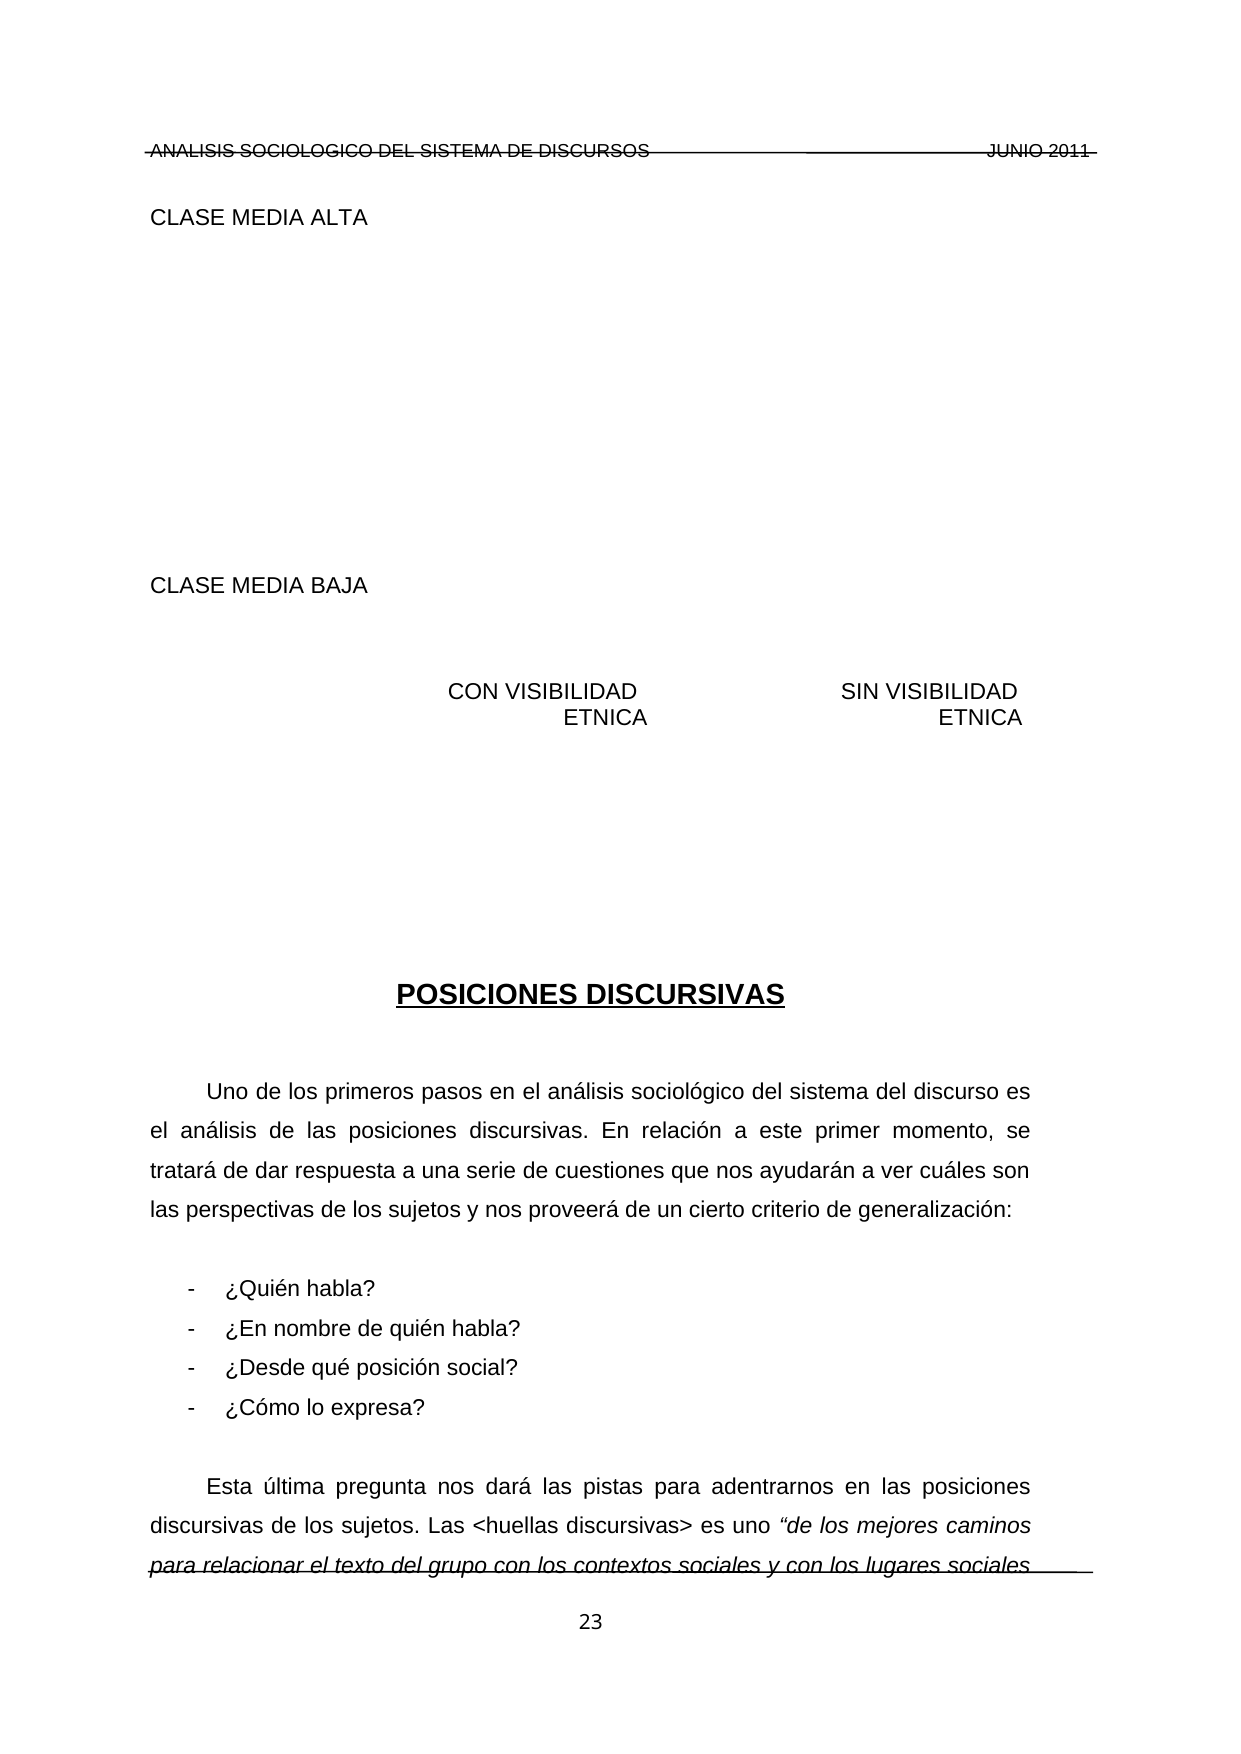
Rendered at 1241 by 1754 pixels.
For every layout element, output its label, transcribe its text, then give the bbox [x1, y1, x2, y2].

list ¿Desde qué posición social? [187, 1354, 1031, 1381]
list ¿Cómo lo expresa? [187, 1394, 1031, 1420]
text CLASE MEDIA ALTA [150, 203, 1031, 230]
list ¿Quién habla? [187, 1275, 1031, 1302]
list ¿En nombre de quién habla? [187, 1315, 1031, 1341]
text Uno de los primeros pasos en el análisis sociológico del sistema del discurso es el análisis de las posiciones discursivas. En relación a este primer momento, se tratará de dar respuesta a una serie de cuestiones que nos ayudarán a ver cuáles son las perspectivas de los sujetos y nos proveerá de un cierto criterio de generalización: [150, 1078, 1031, 1223]
text CLASE MEDIA BAJA [150, 572, 1031, 599]
text CON VISIBILIDAD SIN VISIBILIDAD ETNICA ETNICA [150, 678, 1031, 731]
text Esta última pregunta nos dará las pistas para adentrarnos en las posiciones discursivas de los sujetos. Las <huellas discursivas> es uno “de los mejores caminos para relacionar el texto del grupo con los contextos sociales y con los lugares sociales [150, 1473, 1031, 1571]
text POSICIONES DISCURSIVAS [150, 977, 1031, 1011]
